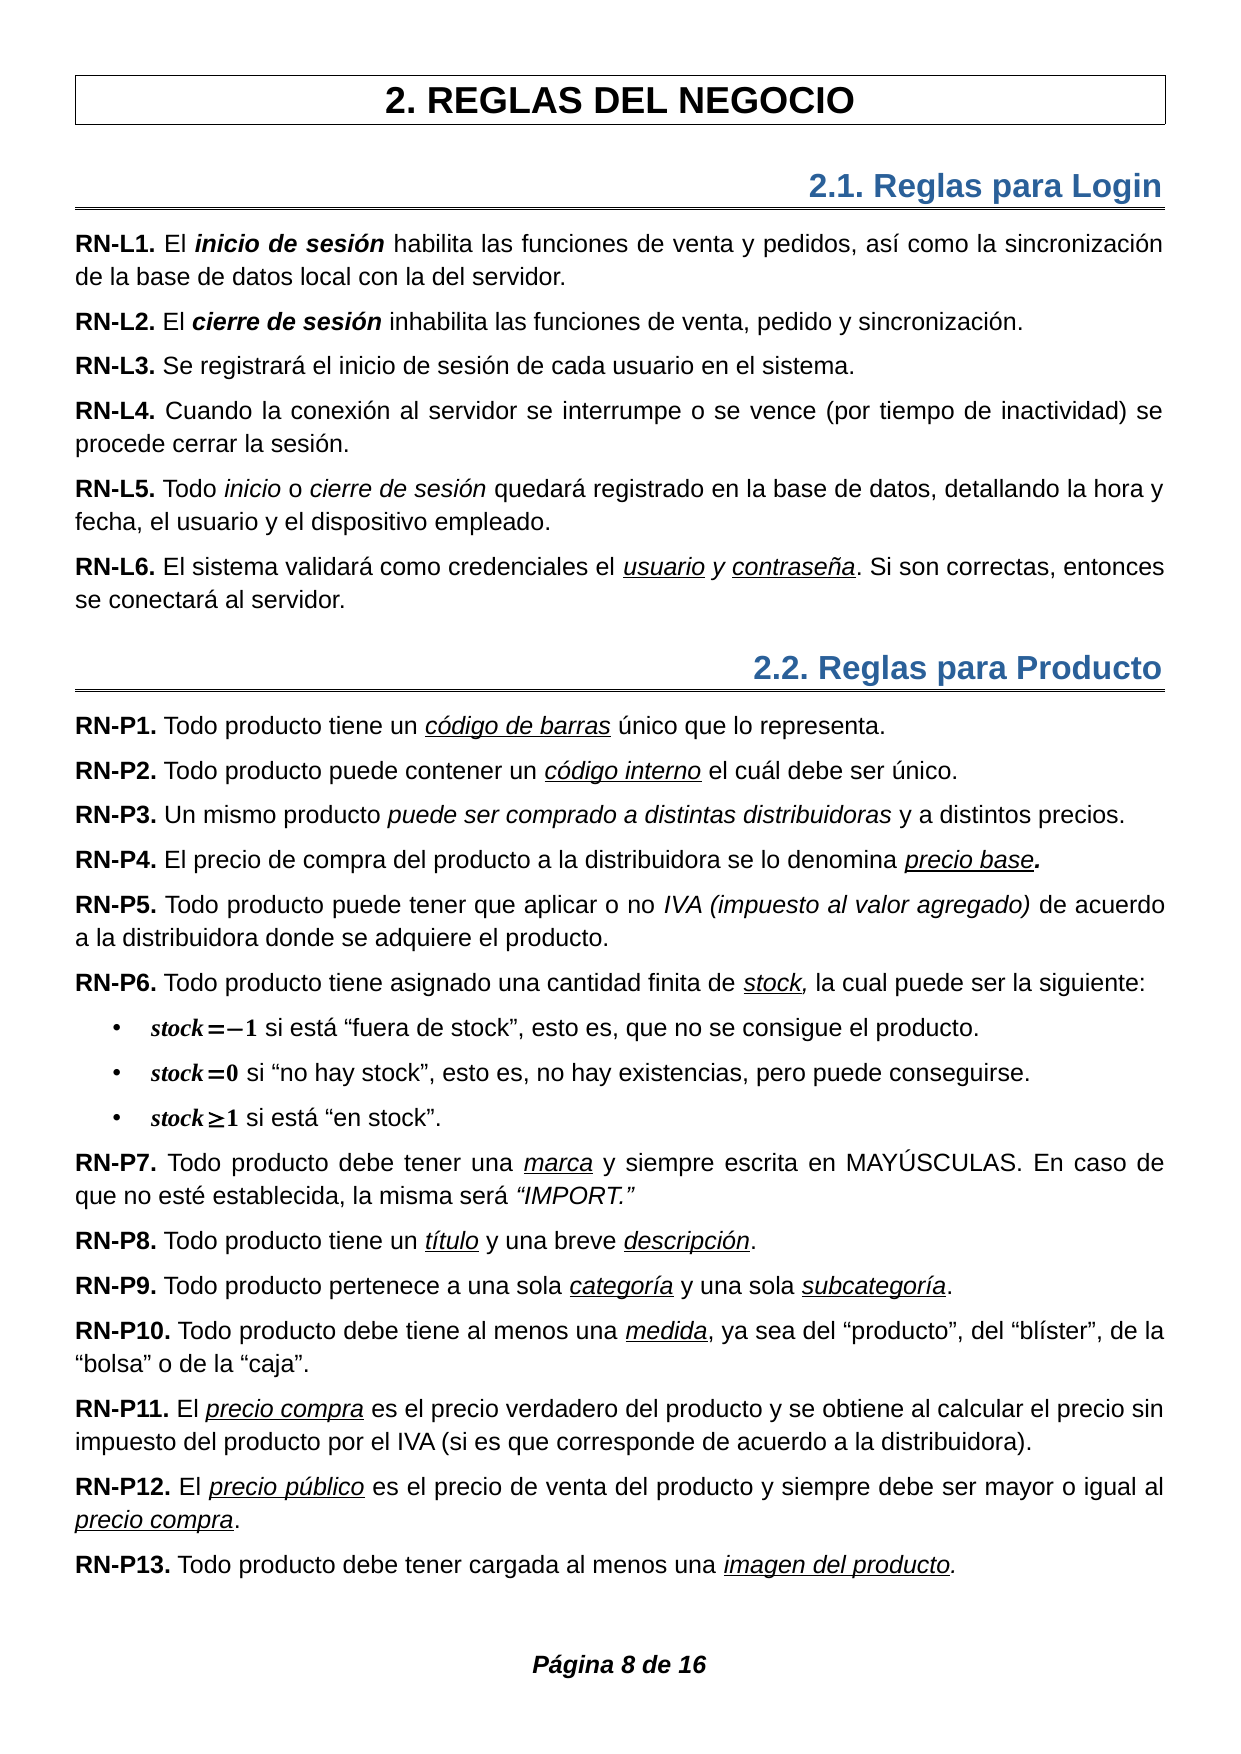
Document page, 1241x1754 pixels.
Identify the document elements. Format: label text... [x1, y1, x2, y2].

text RN-P9. Todo producto pertenece a una sola categoría y una sola subcategoría. [75, 1271, 1165, 1300]
text RN-P6. Todo producto tiene asignado una cantidad finita de stock, la cual puede ser la siguiente: [75, 968, 1165, 997]
text RN-L6. El sistema validará como credenciales el usuario y contraseña. Si son correctas, entonces se conectará al servidor. [75, 552, 1165, 614]
subtitle 2.1. Reglas para Login [75, 163, 1165, 207]
text RN-P5. Todo producto puede tener que aplicar o no IVA (impuesto al valor agregado) de acuerdo a la distribuidora donde se adquiere el producto. [75, 890, 1165, 952]
text RN-P13. Todo producto debe tener cargada al menos una imagen del producto. [75, 1549, 1165, 1578]
text RN-P4. El precio de compra del producto a la distribuidora se lo denomina precio base. [75, 845, 1165, 874]
list si está “en stock”. [112, 1103, 1165, 1132]
text RN-P1. Todo producto tiene un código de barras único que lo representa. [75, 711, 1165, 739]
text RN-P10. Todo producto debe tiene al menos una medida, ya sea del “producto”, del “blíster”, de la “bolsa” o de la “caja”. [75, 1316, 1165, 1378]
subtitle 2. Reglas del Negocio [76, 76, 1165, 124]
text RN-P7. Todo producto debe tener una marca y siempre escrita en MAYÚSCULAS. En caso de que no esté establecida, la misma será “IMPORT.” [75, 1148, 1165, 1210]
text RN-P12. El precio público es el precio de venta del producto y siempre debe ser mayor o igual al precio compra. [75, 1472, 1165, 1533]
text RN-L3. Se registrará el inicio de sesión de cada usuario en el sistema. [75, 351, 1165, 380]
text RN-P3. Un mismo producto puede ser comprado a distintas distribuidoras y a distintos precios. [75, 801, 1165, 829]
text RN-L1. El inicio de sesión habilita las funciones de venta y pedidos, así como la sincronización de la base de datos local con la del servidor. [75, 228, 1165, 290]
text RN-L4. Cuando la conexión al servidor se interrumpe o se vence (por tiempo de inactividad) se procede cerrar la sesión. [75, 396, 1165, 458]
subtitle 2.2. Reglas para Producto [75, 645, 1165, 689]
text RN-P2. Todo producto puede contener un código interno el cuál debe ser único. [75, 756, 1165, 784]
text RN-P8. Todo producto tiene un título y una breve descripción. [75, 1226, 1165, 1255]
list si está “fuera de stock”, esto es, que no se consigue el producto. [112, 1013, 1165, 1042]
text RN-P11. El precio compra es el precio verdadero del producto y se obtiene al calcular el precio sin impuesto del producto por el IVA (si es que corresponde de acuerdo a la distribuidora). [75, 1394, 1165, 1456]
text RN-L2. El cierre de sesión inhabilita las funciones de venta, pedido y sincronización. [75, 306, 1165, 335]
text RN-L5. Todo inicio o cierre de sesión quedará registrado en la base de datos, detallando la hora y fecha, el usuario y el dispositivo empleado. [75, 474, 1165, 536]
list si “no hay stock”, esto es, no hay existencias, pero puede conseguirse. [112, 1058, 1165, 1087]
